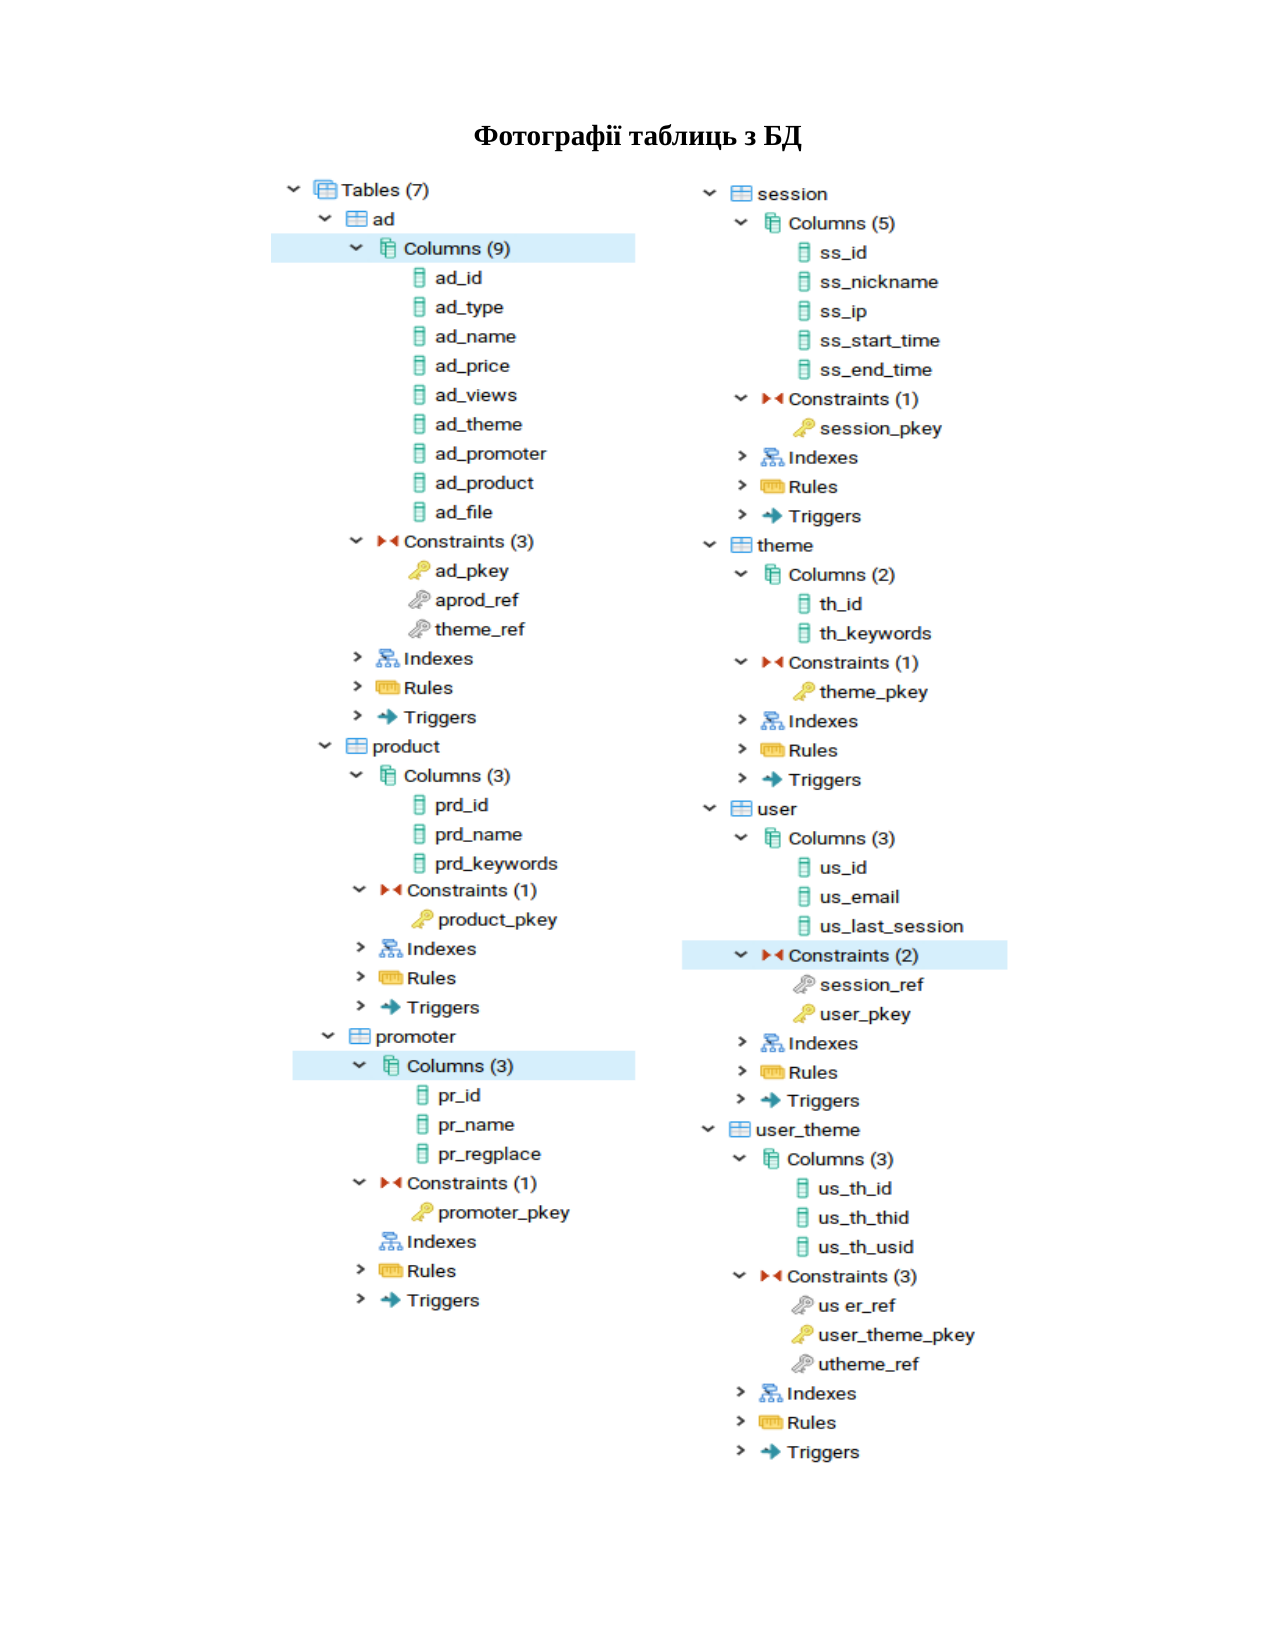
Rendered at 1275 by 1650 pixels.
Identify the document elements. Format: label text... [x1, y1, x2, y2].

picture [271, 175, 1028, 1473]
text Фотографії таблиць з БД [118, 118, 1157, 152]
